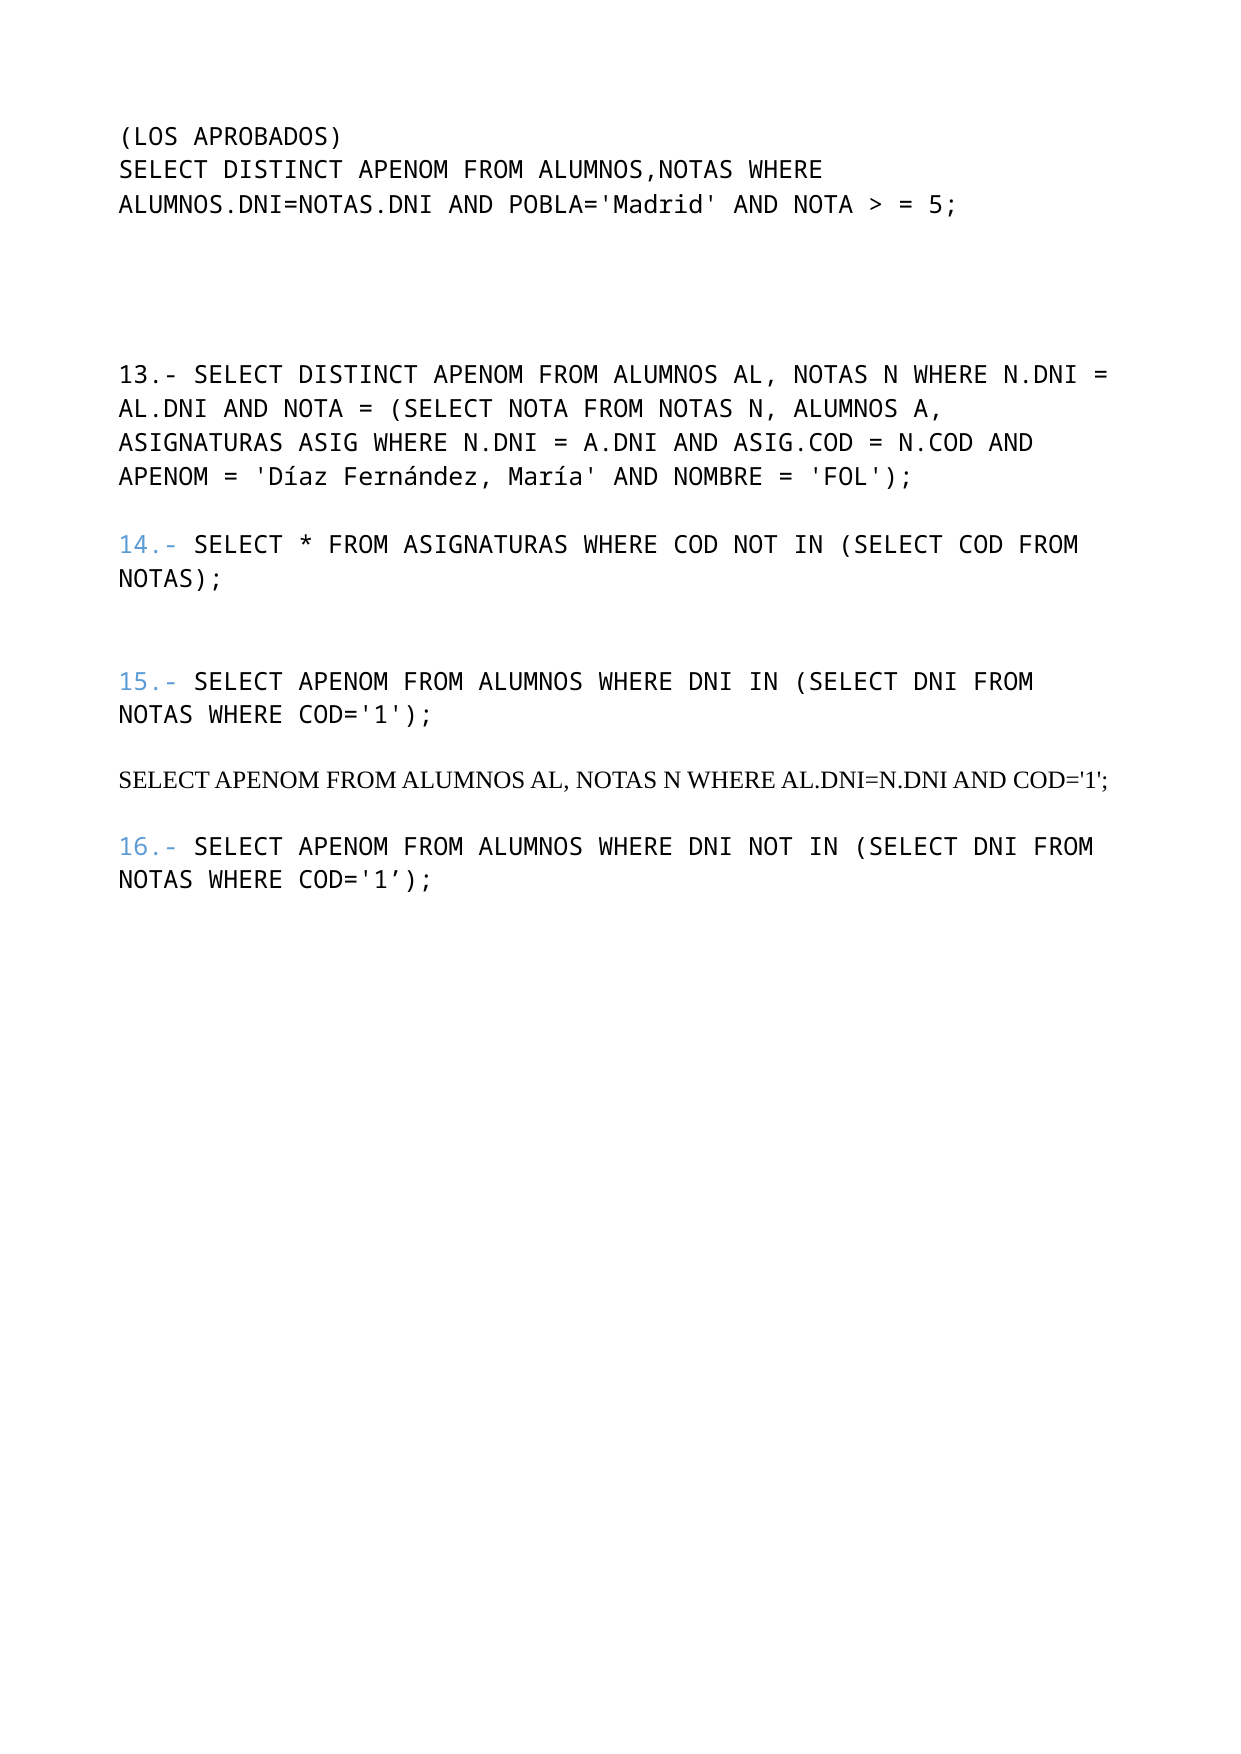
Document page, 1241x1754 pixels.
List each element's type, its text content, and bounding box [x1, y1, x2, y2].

text 15.- SELECT APENOM FROM ALUMNOS WHERE DNI IN (SELECT DNI FROM NOTAS WHERE COD='1'); [118, 663, 1122, 731]
text (LOS APROBADOS) [118, 118, 1122, 152]
text 16.- SELECT APENOM FROM ALUMNOS WHERE DNI NOT IN (SELECT DNI FROM NOTAS WHERE COD='1’); [118, 828, 1122, 896]
text SELECT DISTINCT APENOM FROM ALUMNOS,NOTAS WHERE ALUMNOS.DNI=NOTAS.DNI AND POBLA='Madrid' AND NOTA > = 5; [118, 152, 1122, 220]
text 13.- SELECT DISTINCT APENOM FROM ALUMNOS AL, NOTAS N WHERE N.DNI = AL.DNI AND NOTA = (SELECT NOTA FROM NOTAS N, ALUMNOS A, ASIGNATURAS ASIG WHERE N.DNI = A.DNI AND ASIG.COD = N.COD AND APENOM = 'Díaz Fernández, María' AND NOMBRE = 'FOL'); [118, 357, 1122, 493]
text 14.- SELECT * FROM ASIGNATURAS WHERE COD NOT IN (SELECT COD FROM NOTAS); [118, 527, 1122, 595]
text SELECT APENOM FROM ALUMNOS AL, NOTAS N WHERE AL.DNI=N.DNI AND COD='1'; [118, 765, 1122, 794]
